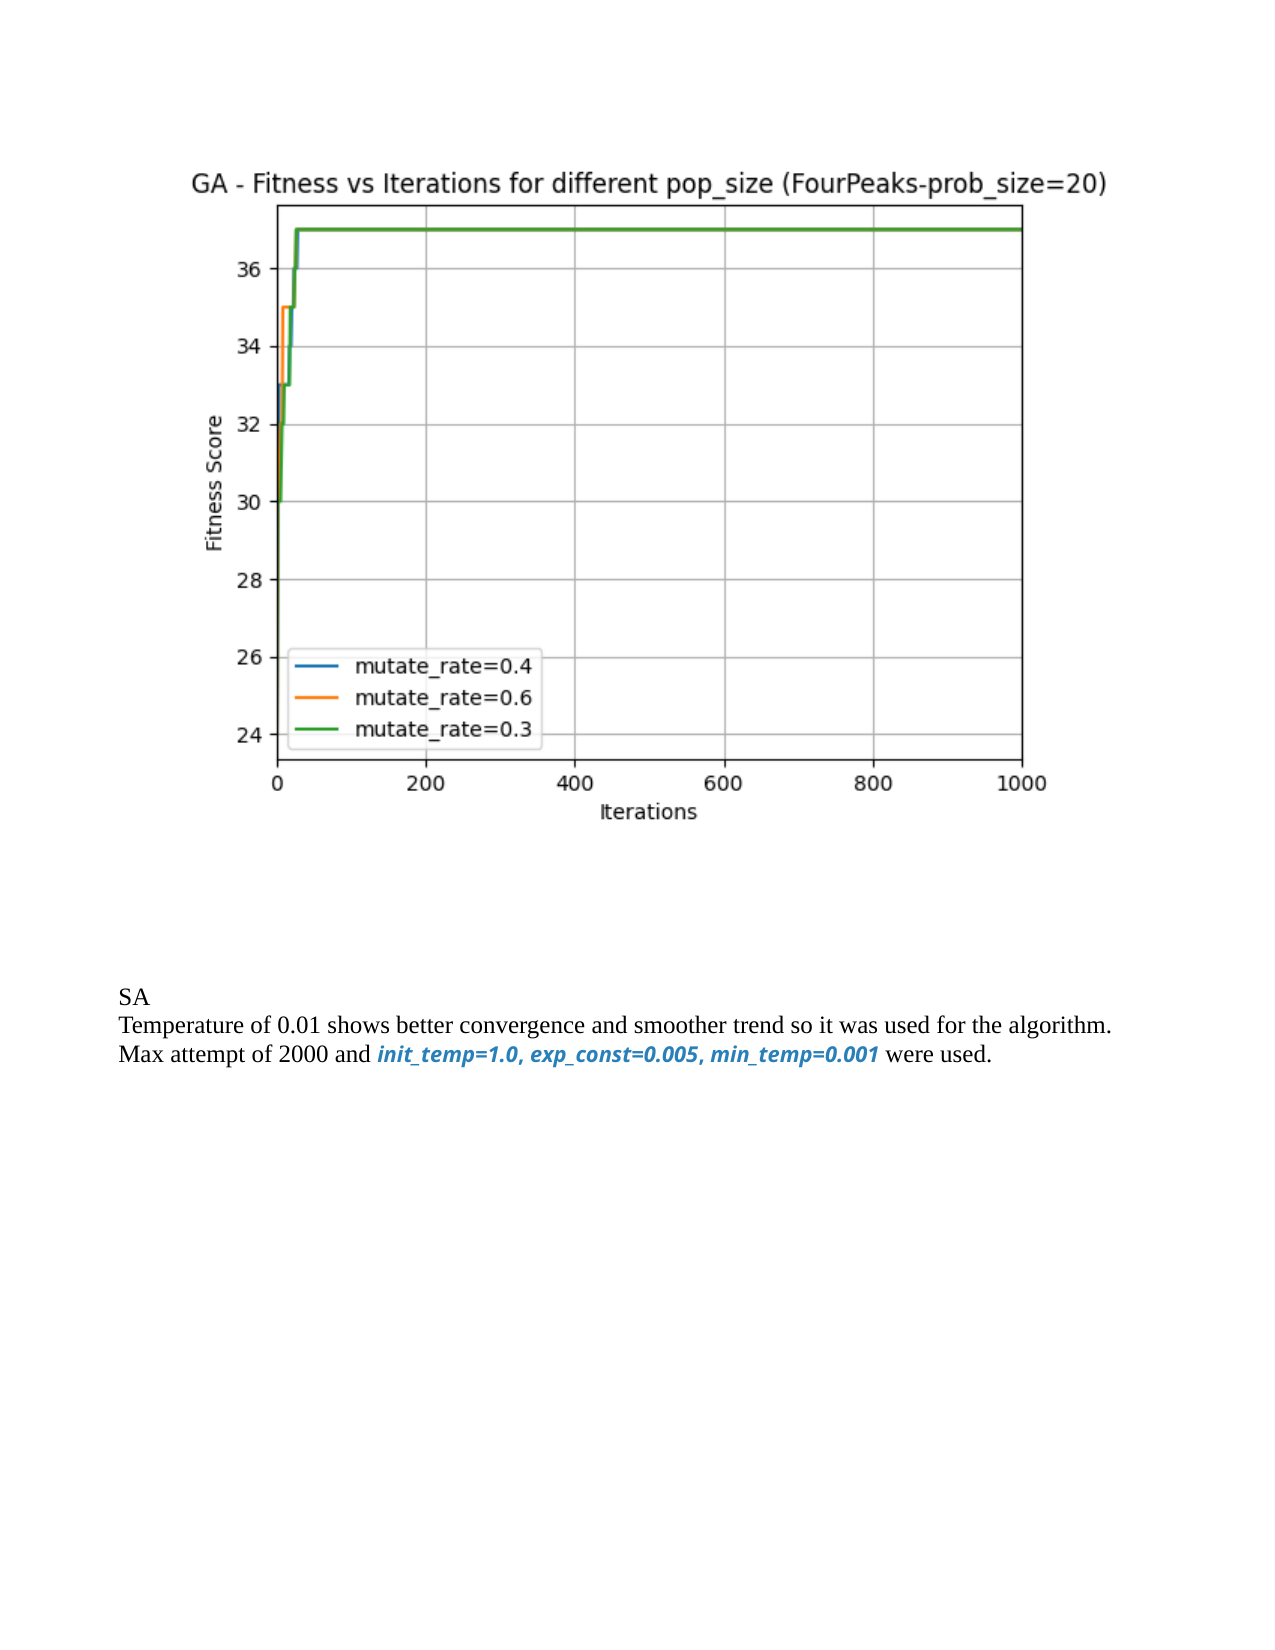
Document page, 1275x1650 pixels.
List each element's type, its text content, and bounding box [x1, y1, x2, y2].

picture [157, 118, 1118, 839]
text Temperature of 0.01 shows better convergence and smoother trend so it was used for the algorithm. Max attempt of 2000 and init_temp=1.0, exp_const=0.005, min_temp=0.001 were used. [118, 1011, 1157, 1069]
text SA [118, 982, 1157, 1011]
